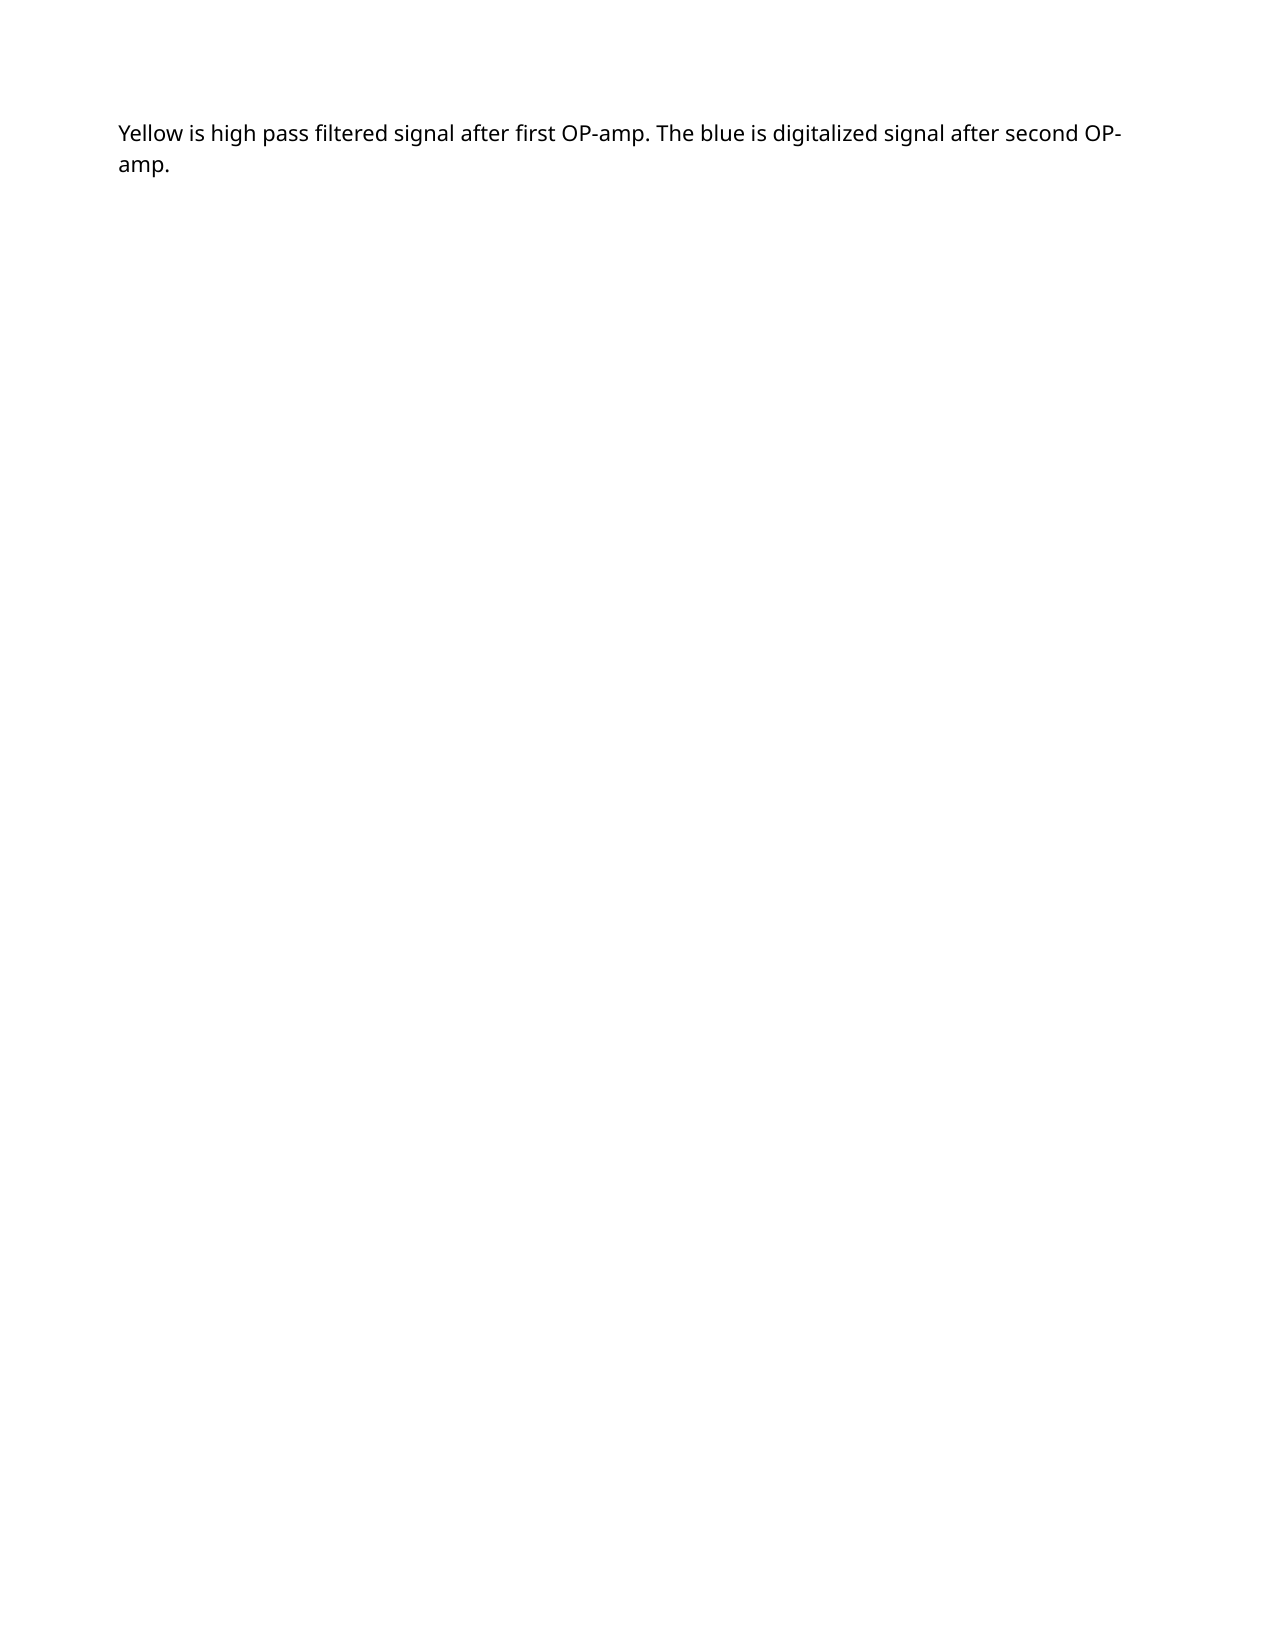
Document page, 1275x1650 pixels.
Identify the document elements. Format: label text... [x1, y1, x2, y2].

text Yellow is high pass filtered signal after first OP-amp. The blue is digitalized signal after second OP-amp. [118, 118, 1157, 179]
